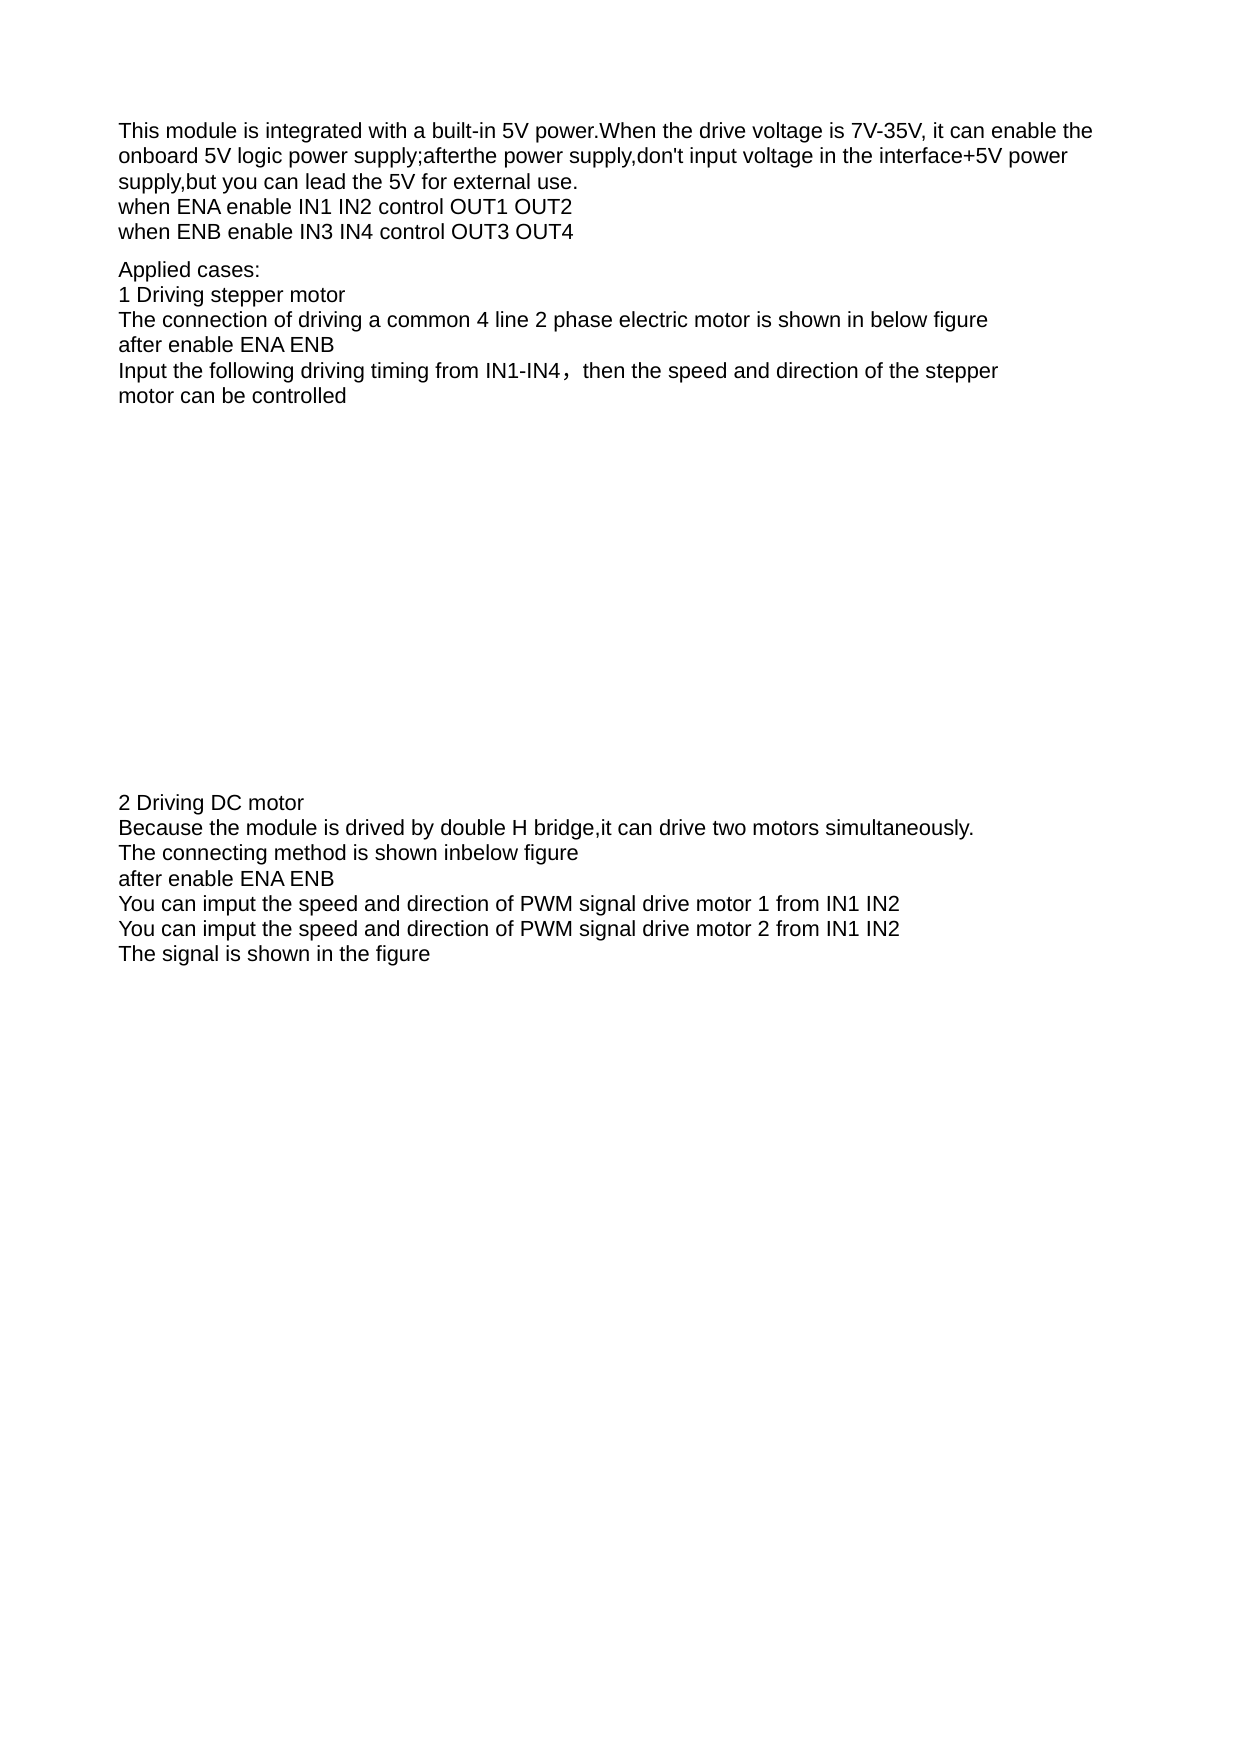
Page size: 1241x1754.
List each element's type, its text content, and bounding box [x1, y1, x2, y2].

text 2 Driving DC motor Because the module is drived by double H bridge,it can drive two motors simultaneously. The connecting method is shown inbelow figure after enable ENA ENB You can imput the speed and direction of PWM signal drive motor 1 from IN1 IN2 You can imput the speed and direction of PWM signal drive motor 2 from IN1 IN2 The signal is shown in the figure [118, 790, 1122, 1290]
text Applied cases: 1 Driving stepper motor The connection of driving a common 4 line 2 phase electric motor is shown in below figure after enable ENA ENB Input the following driving timing from IN1-IN4，then the speed and direction of the stepper motor can be controlled [118, 257, 1122, 408]
text This module is integrated with a built-in 5V power.When the drive voltage is 7V-35V, it can enable the onboard 5V logic power supply;afterthe power supply,don't input voltage in the interface+5V power supply,but you can lead the 5V for external use. when ENA enable IN1 IN2 control OUT1 OUT2 when ENB enable IN3 IN4 control OUT3 OUT4 [118, 118, 1122, 244]
